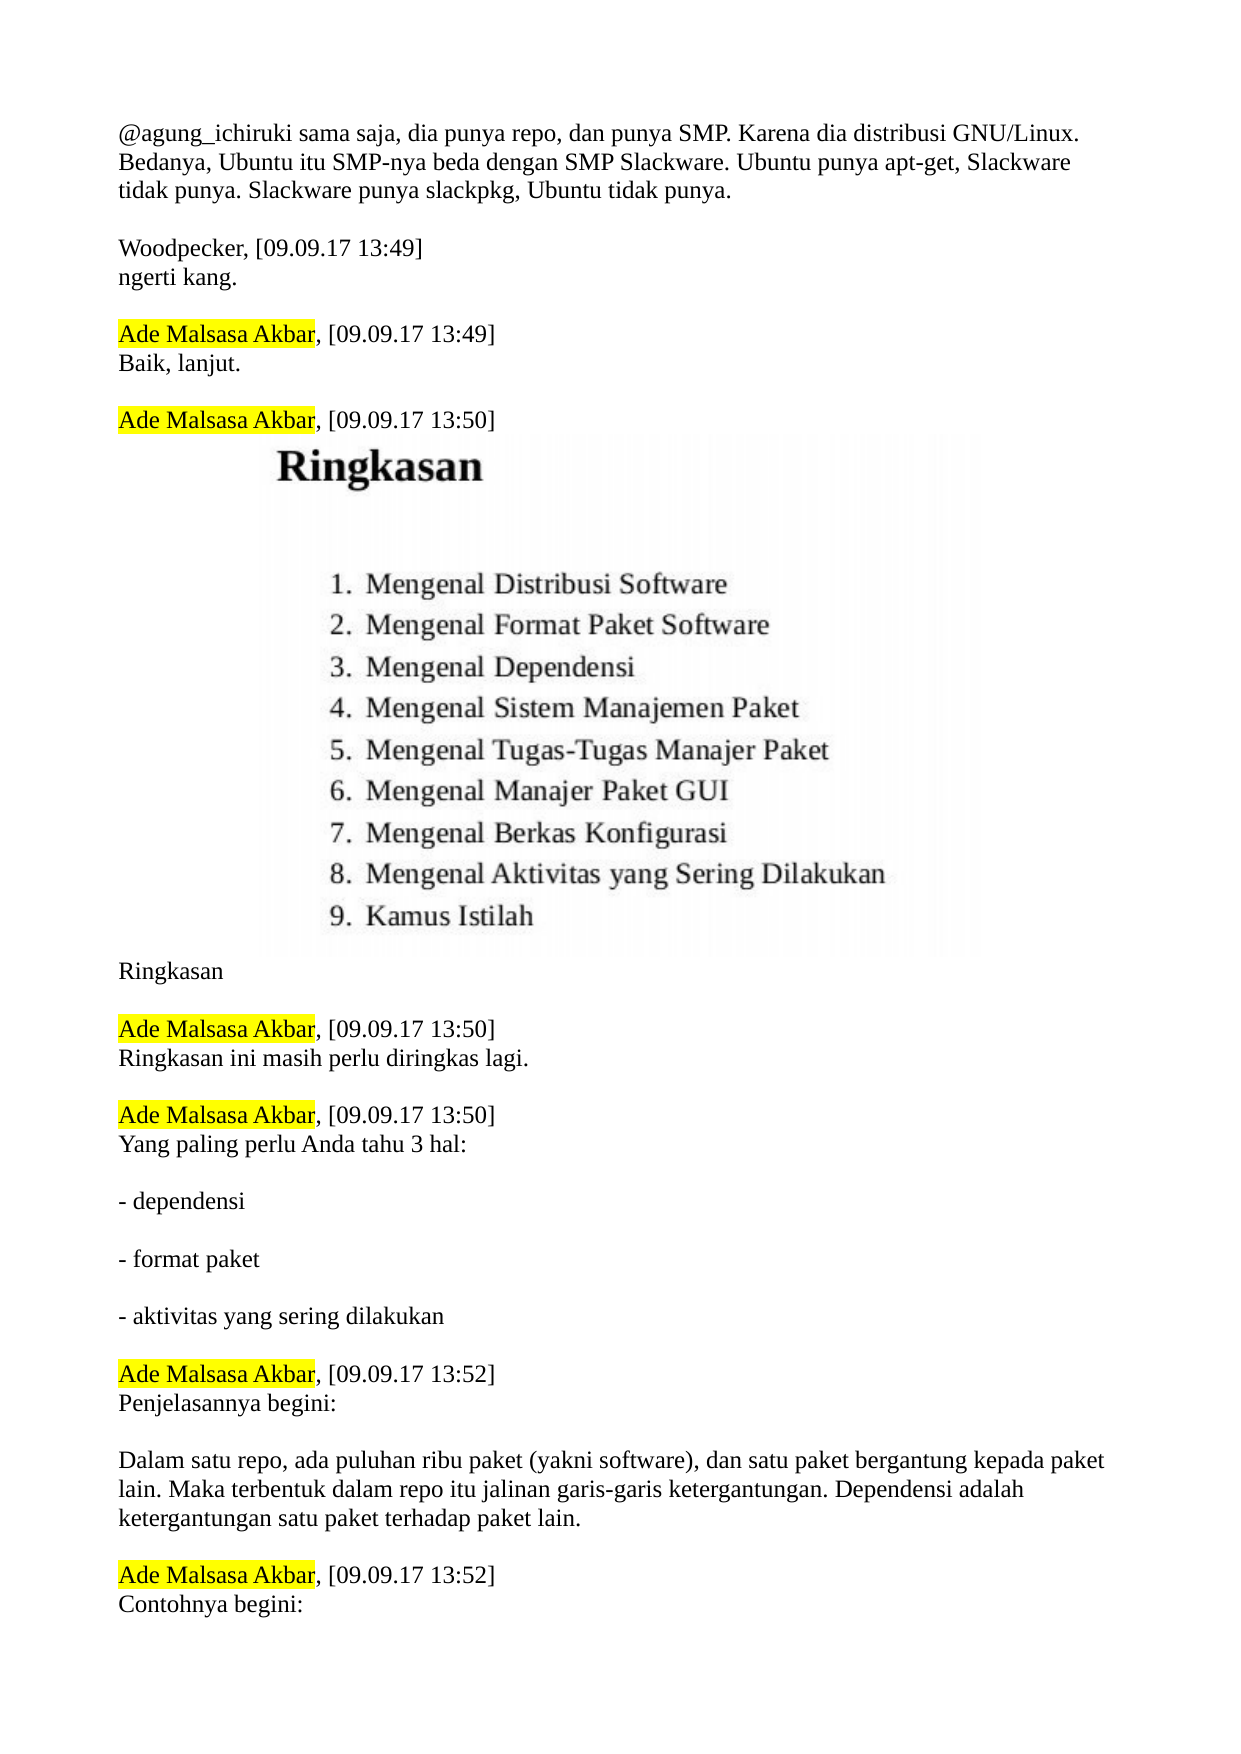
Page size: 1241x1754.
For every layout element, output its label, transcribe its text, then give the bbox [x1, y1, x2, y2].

text - dependensi [118, 1186, 1122, 1215]
text Ade Malsasa Akbar, [09.09.17 13:50] [118, 1014, 1122, 1043]
text Contohnya begini: [118, 1589, 1122, 1618]
text Ringkasan [118, 434, 1122, 985]
text Ade Malsasa Akbar, [09.09.17 13:52] [118, 1560, 1122, 1589]
text ngerti kang. [118, 262, 1122, 291]
text Ringkasan ini masih perlu diringkas lagi. [118, 1043, 1122, 1071]
text Ade Malsasa Akbar, [09.09.17 13:52] [118, 1359, 1122, 1388]
text Penjelasannya begini: [118, 1388, 1122, 1416]
text Ade Malsasa Akbar, [09.09.17 13:50] [118, 406, 1122, 434]
text Ade Malsasa Akbar, [09.09.17 13:49] [118, 319, 1122, 348]
text Dalam satu repo, ada puluhan ribu paket (yakni software), dan satu paket bergantung kepada paket lain. Maka terbentuk dalam repo itu jalinan garis-garis ketergantungan. Dependensi adalah ketergantungan satu paket terhadap paket lain. [118, 1445, 1122, 1531]
text Ade Malsasa Akbar, [09.09.17 13:50] [118, 1100, 1122, 1129]
text - aktivitas yang sering dilakukan [118, 1301, 1122, 1330]
text Baik, lanjut. [118, 348, 1122, 377]
text Yang paling perlu Anda tahu 3 hal: [118, 1129, 1122, 1158]
text - format paket [118, 1244, 1122, 1273]
text @agung_ichiruki sama saja, dia punya repo, dan punya SMP. Karena dia distribusi GNU/Linux. Bedanya, Ubuntu itu SMP-nya beda dengan SMP Slackware. Ubuntu punya apt-get, Slackware tidak punya. Slackware punya slackpkg, Ubuntu tidak punya. [118, 118, 1122, 204]
picture [258, 434, 982, 957]
text Woodpecker, [09.09.17 13:49] [118, 233, 1122, 262]
